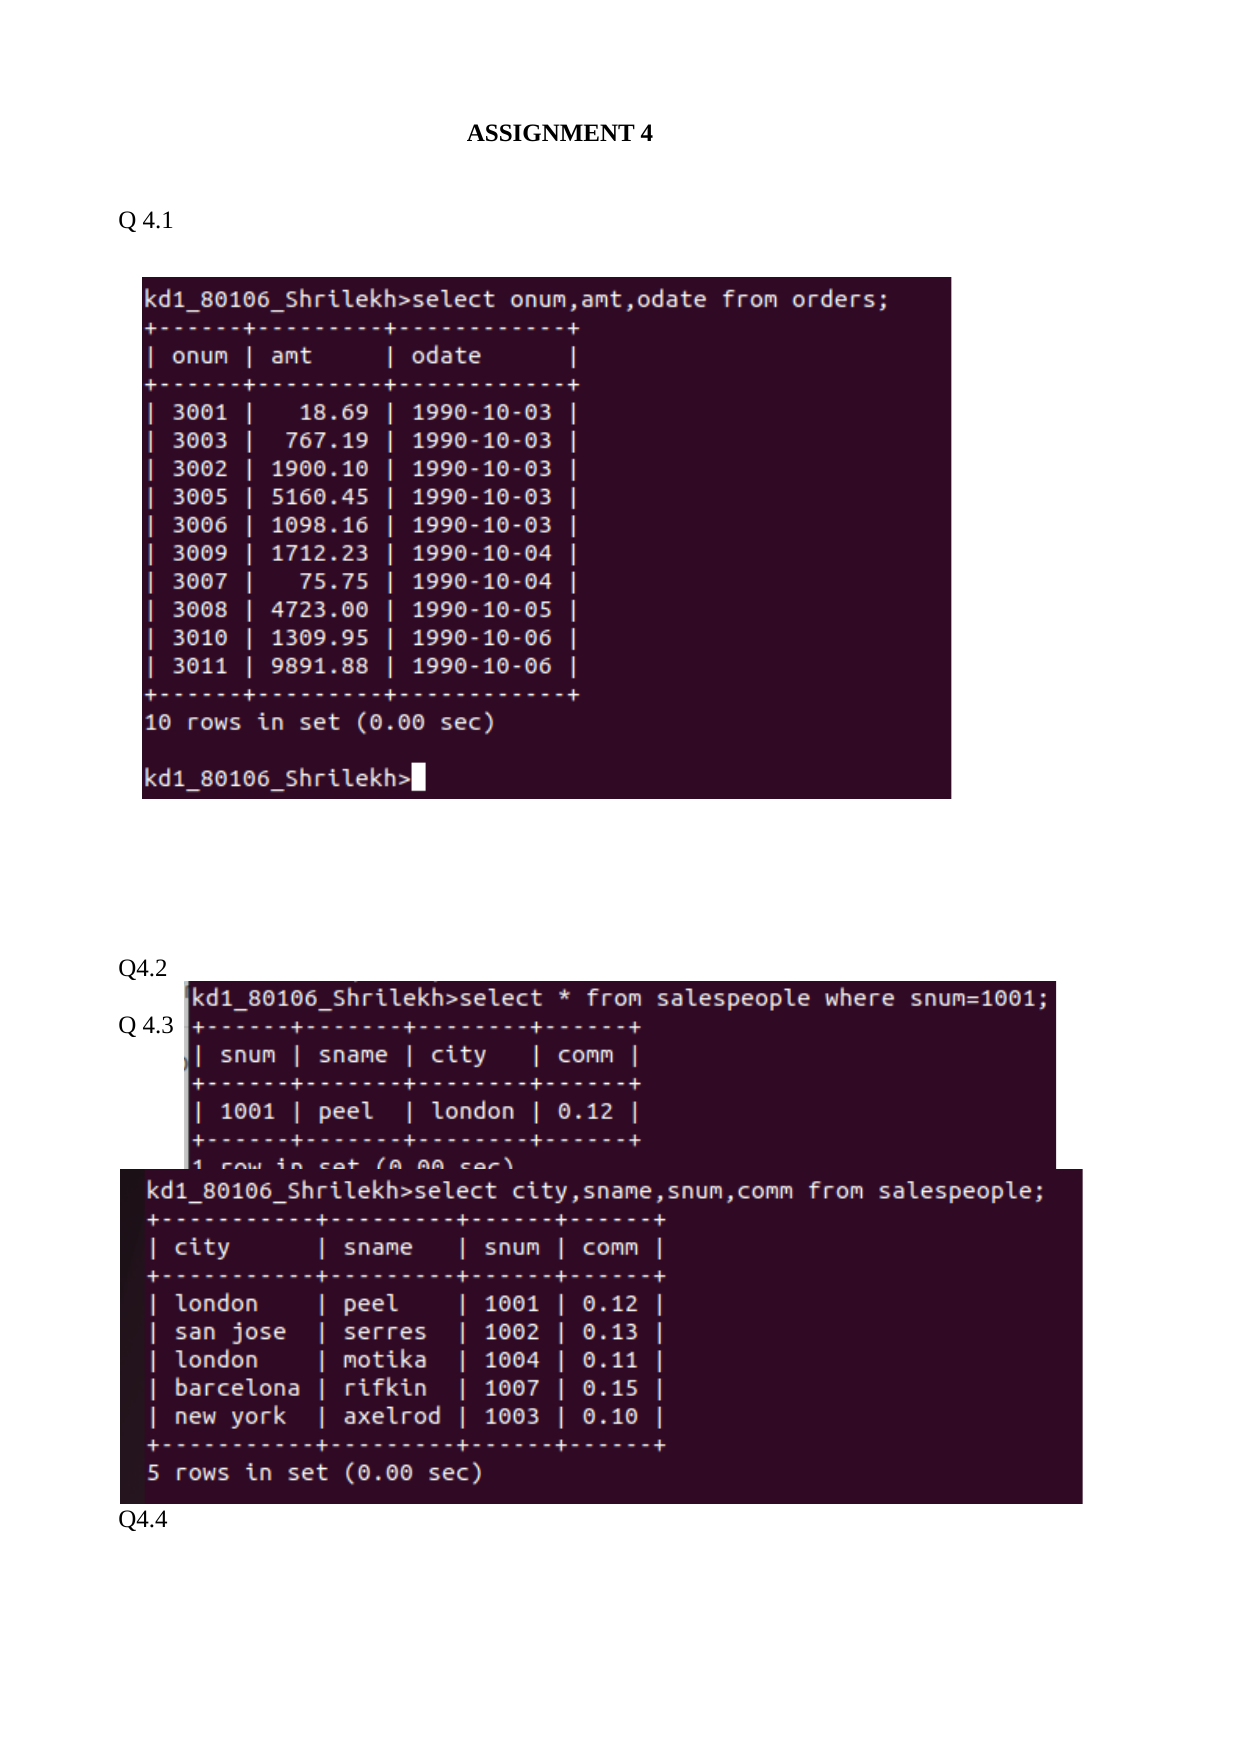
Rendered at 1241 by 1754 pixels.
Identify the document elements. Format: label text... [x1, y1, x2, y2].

text Q 4.3 [118, 1010, 184, 1039]
text Q4.2 [118, 953, 1122, 981]
text Q4.4 [118, 1183, 1122, 1533]
text Q 4.1 [118, 205, 1122, 234]
text [1057, 1010, 1122, 1039]
picture [142, 277, 952, 799]
picture [120, 981, 1083, 1504]
